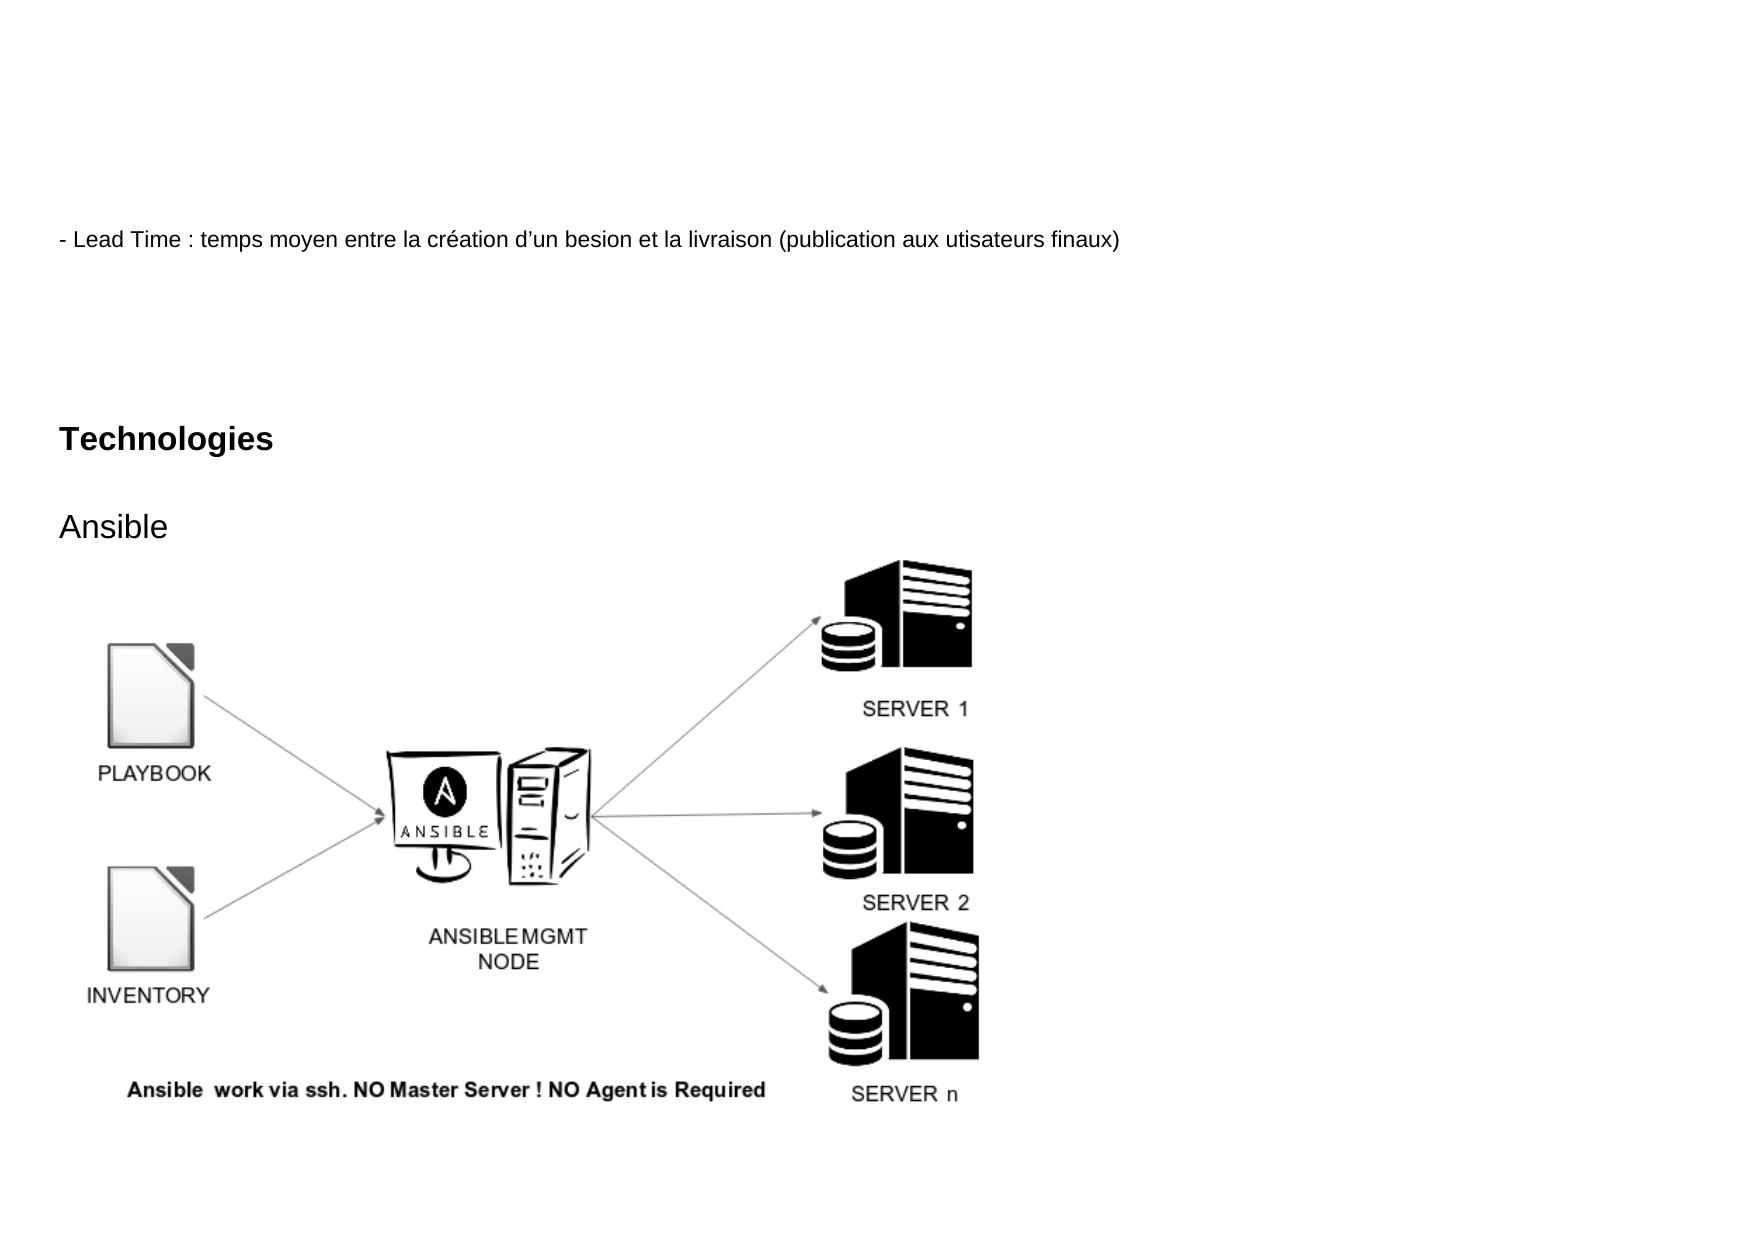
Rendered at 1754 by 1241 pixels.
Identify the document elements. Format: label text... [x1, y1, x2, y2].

text - Lead Time : temps moyen entre la création d’un besion et la livraison (publication aux utisateurs finaux) [59, 226, 1695, 252]
text Technologies [59, 419, 1695, 457]
picture [46, 545, 1024, 1131]
text Ansible [59, 507, 1695, 546]
